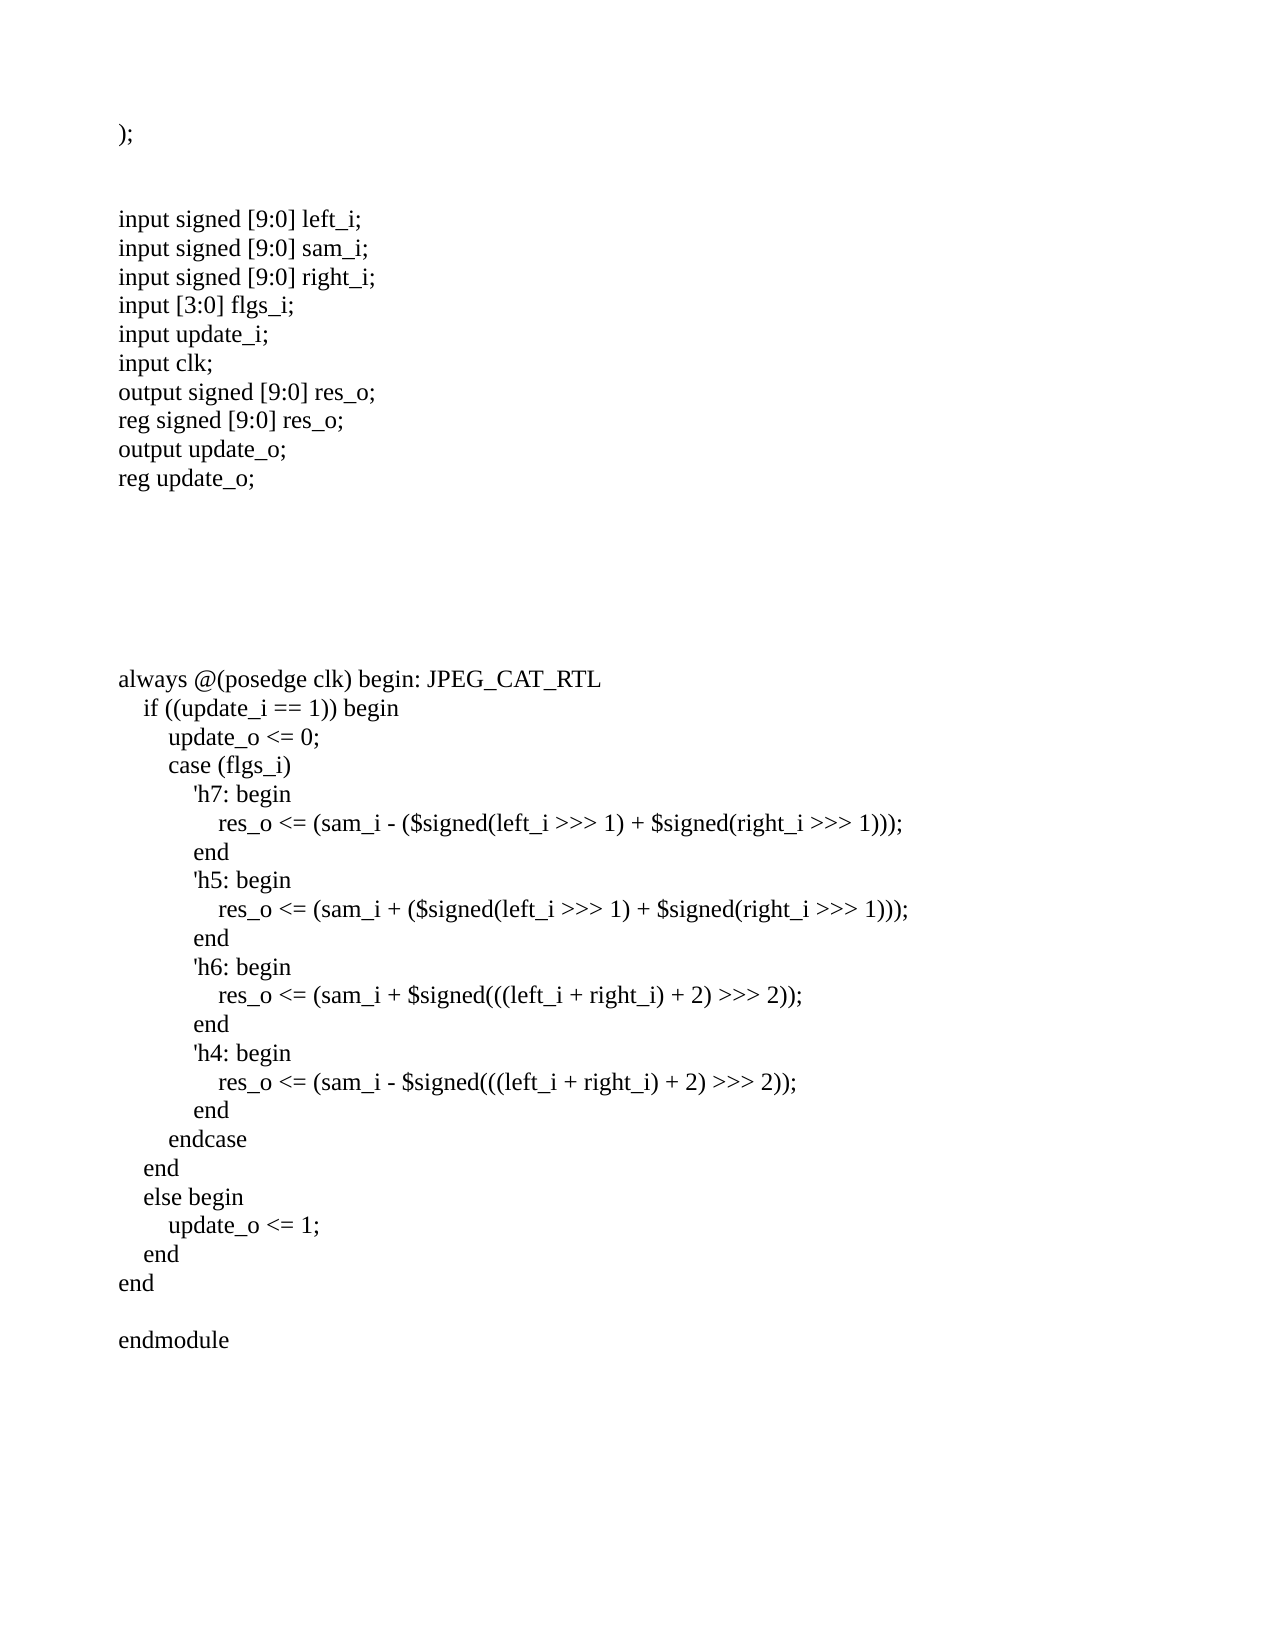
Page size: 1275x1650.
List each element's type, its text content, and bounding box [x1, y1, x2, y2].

text end [118, 837, 1157, 866]
text input signed [9:0] left_i; [118, 204, 1157, 233]
text end [118, 1239, 1157, 1268]
text input signed [9:0] right_i; [118, 262, 1157, 291]
text reg update_o; [118, 463, 1157, 492]
text end [118, 923, 1157, 952]
text ); [118, 118, 1157, 147]
text endmodule [118, 1326, 1157, 1354]
text 'h5: begin [118, 866, 1157, 894]
text end [118, 1268, 1157, 1297]
text case (flgs_i) [118, 751, 1157, 779]
text res_o <= (sam_i + ($signed(left_i >>> 1) + $signed(right_i >>> 1))); [118, 894, 1157, 923]
text endcase [118, 1124, 1157, 1153]
text input [3:0] flgs_i; [118, 291, 1157, 319]
text res_o <= (sam_i - $signed(((left_i + right_i) + 2) >>> 2)); [118, 1067, 1157, 1096]
text end [118, 1153, 1157, 1182]
text input clk; [118, 348, 1157, 377]
text res_o <= (sam_i + $signed(((left_i + right_i) + 2) >>> 2)); [118, 981, 1157, 1009]
text end [118, 1096, 1157, 1124]
text if ((update_i == 1)) begin [118, 693, 1157, 722]
text always @(posedge clk) begin: JPEG_CAT_RTL [118, 664, 1157, 693]
text update_o <= 1; [118, 1211, 1157, 1239]
text output update_o; [118, 434, 1157, 463]
text reg signed [9:0] res_o; [118, 406, 1157, 434]
text 'h4: begin [118, 1038, 1157, 1067]
text input update_i; [118, 319, 1157, 348]
text input signed [9:0] sam_i; [118, 233, 1157, 262]
text update_o <= 0; [118, 722, 1157, 751]
text res_o <= (sam_i - ($signed(left_i >>> 1) + $signed(right_i >>> 1))); [118, 808, 1157, 837]
text 'h6: begin [118, 952, 1157, 981]
text else begin [118, 1182, 1157, 1211]
text end [118, 1009, 1157, 1038]
text output signed [9:0] res_o; [118, 377, 1157, 406]
text 'h7: begin [118, 779, 1157, 808]
